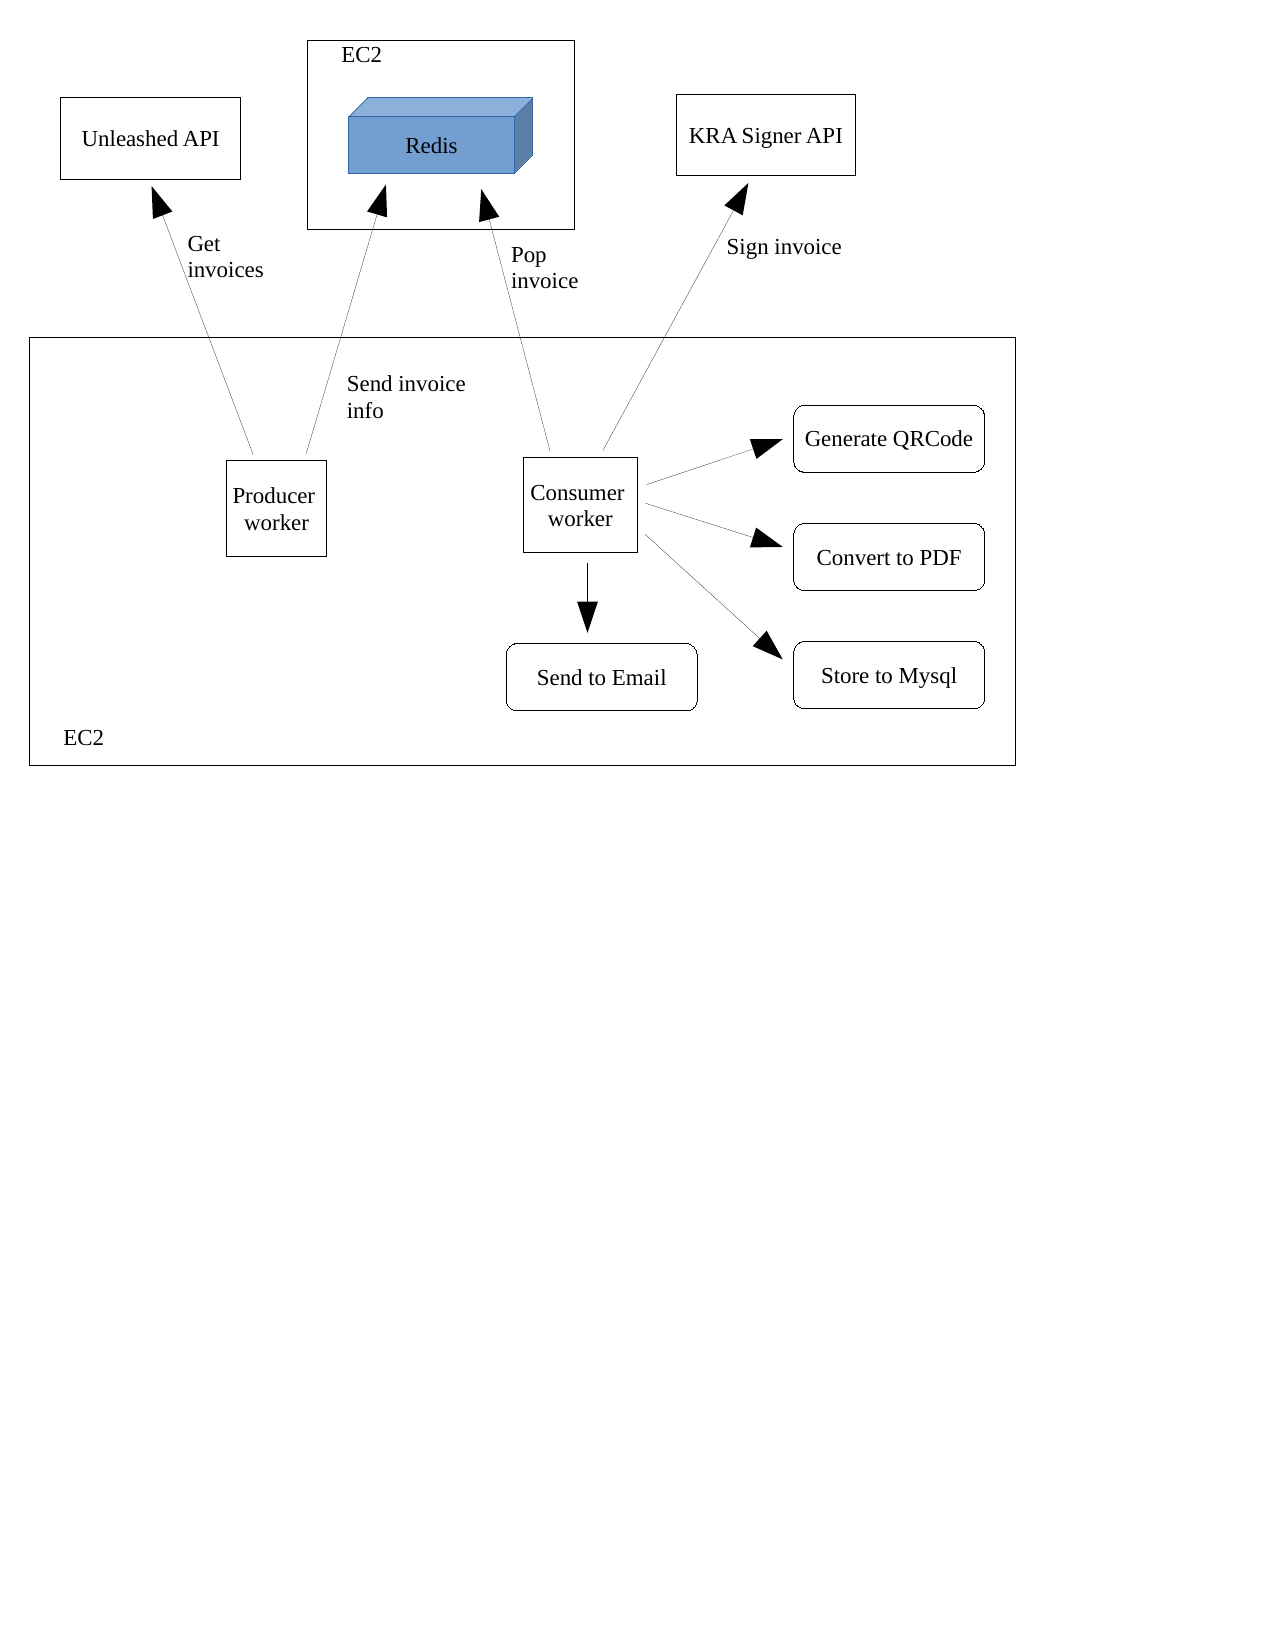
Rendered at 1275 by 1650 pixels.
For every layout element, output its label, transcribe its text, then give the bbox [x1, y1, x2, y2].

text Redis [357, 132, 505, 158]
